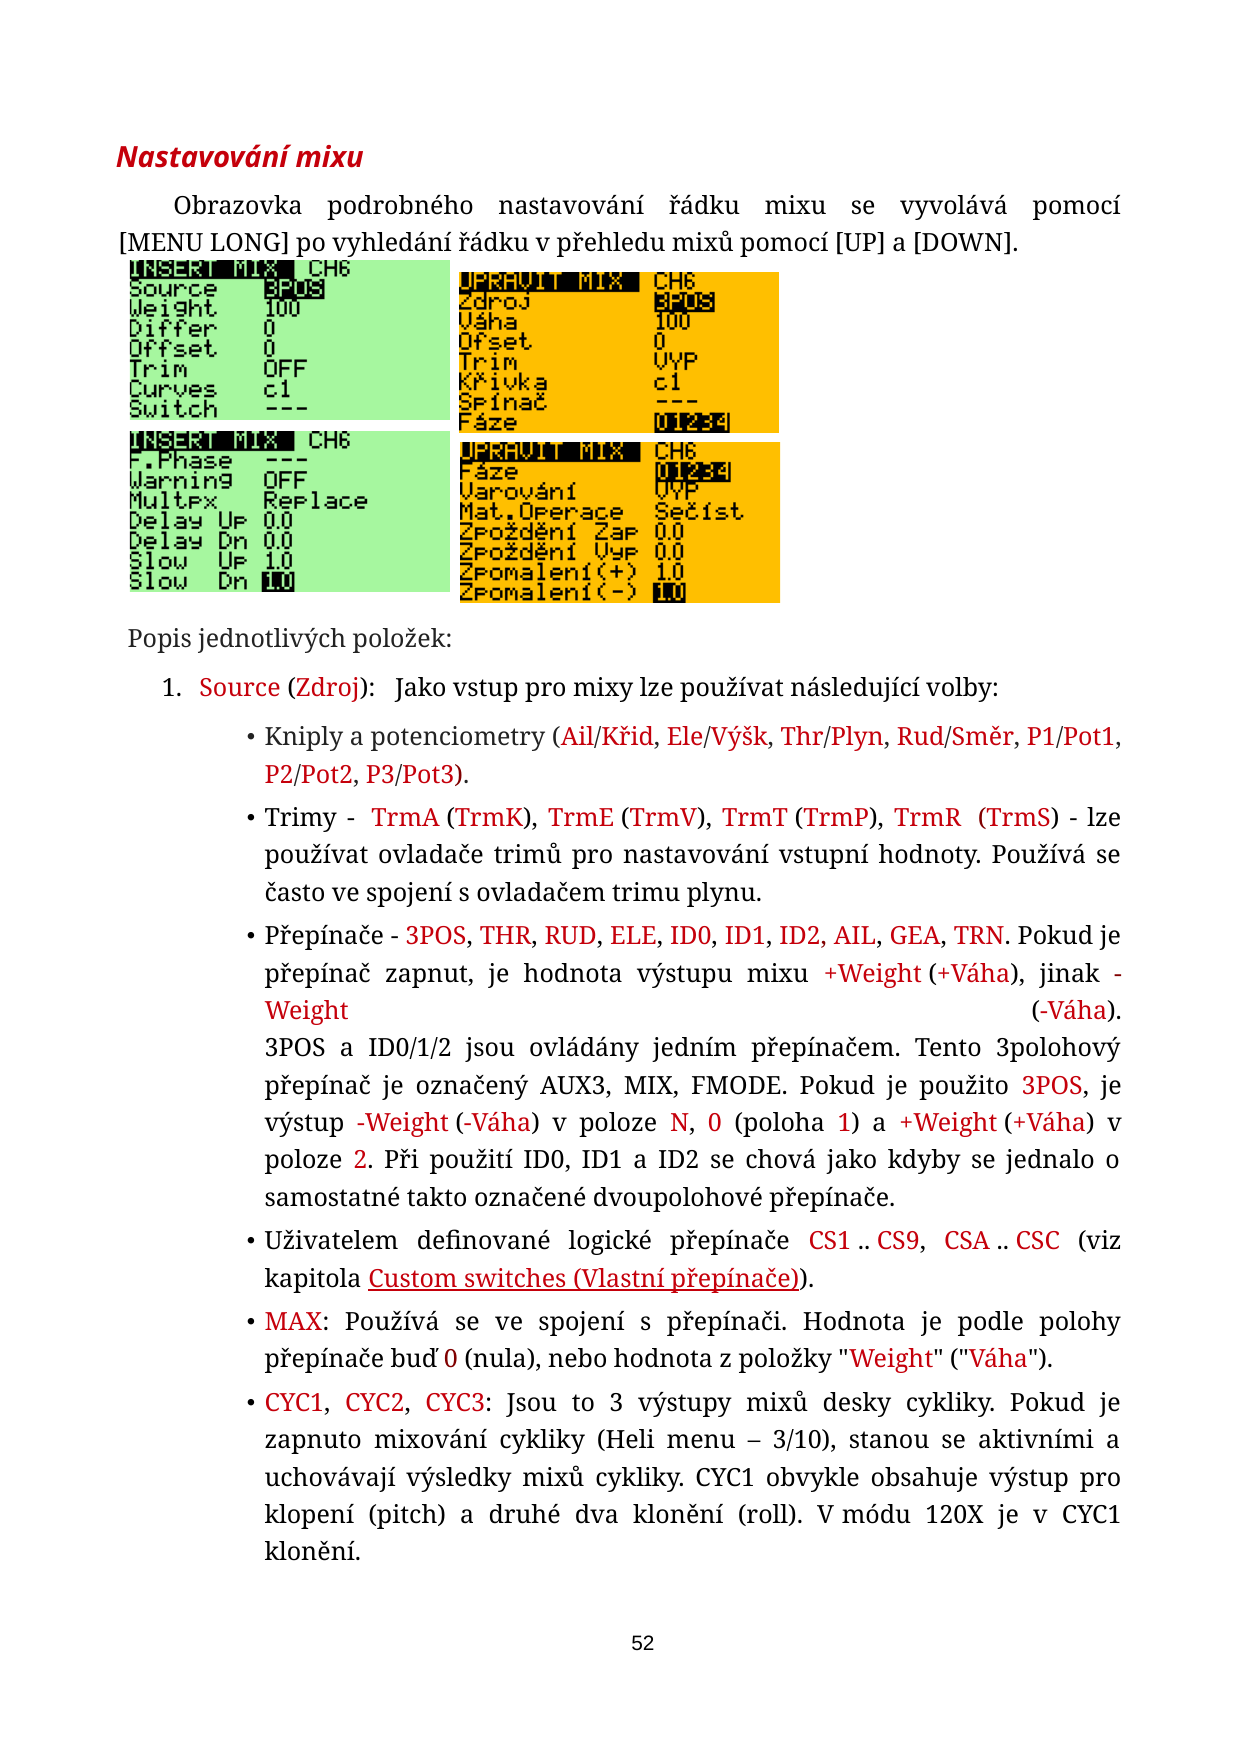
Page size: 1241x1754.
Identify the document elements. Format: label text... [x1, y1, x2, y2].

text Obrazovka podrobného nastavování řádku mixu se vyvolává pomocí [MENU LONG] po vy­hledání řádku v přehledu mixů pomocí [UP] a [DOWN]. [118, 187, 1122, 259]
list Uživatelem definované logické přepínače CS1 .. CS9, CSA .. CSC (viz kapitola Custom switches (Vlastní přepínače)). [247, 1223, 1122, 1294]
picture [459, 272, 779, 433]
list Trimy - TrmA (TrmK), TrmE (TrmV), TrmT (TrmP), TrmR (TrmS) - lze pou­žívat ovladače trimů pro nastavování vstupní hodnoty. Používá se často ve spojení s ovladačem trimu plynu. [247, 800, 1122, 908]
picture [129, 260, 450, 420]
list Kniply a potenciometry (Ail/Křid, Ele/Výšk, Thr/Plyn, Rud/Směr, P1/Pot1, P2/Pot2, P3/Pot3). [247, 719, 1122, 790]
list MAX: Používá se ve spojení s přepínači. Hodnota je podle polohy přepínače buď 0 (nula), nebo hodnota z položky "Weight" ("Váha"). [247, 1304, 1122, 1375]
list Source (Zdroj): Jako vstup pro mixy lze používat následující volby: [162, 670, 1122, 704]
subtitle Nastavování mixu [116, 136, 1122, 176]
list CYC1, CYC2, CYC3: Jsou to 3 výstupy mixů desky cykliky. Pokud je zapnuto mixování cykliky (Heli menu – 3/10), stanou se aktivními a uchovávají vý­sledky mixů cykliky. CYC1 obvykle obsahuje výstup pro klopení (pitch) a druhé dva klonění (roll). V módu 120X je v CYC1 klonění. [247, 1384, 1122, 1568]
picture [460, 442, 780, 603]
picture [129, 431, 450, 592]
list Přepínače - 3POS, THR, RUD, ELE, ID0, ID1, ID2, AIL, GEA, TRN. Pokud je přepínač zapnut, je hodnota výstupu mixu +Weight (+Váha), jinak -Weight (-Váha). 3POS a ID0/1/2 jsou ovládány jedním přepínačem. Tento 3polohový přepí­nač je označený AUX3, MIX, FMODE. Pokud je použito 3POS, je výstup -Weight (-Váha) v poloze N, 0 (poloha 1) a +Weight (+Váha) v poloze 2. Při použití ID0, ID1 a ID2 se chová jako kdyby se jednalo o samostatné takto označené dvoupolohové přepínače. [247, 918, 1122, 1214]
text Popis jednotlivých položek: [118, 280, 1122, 655]
